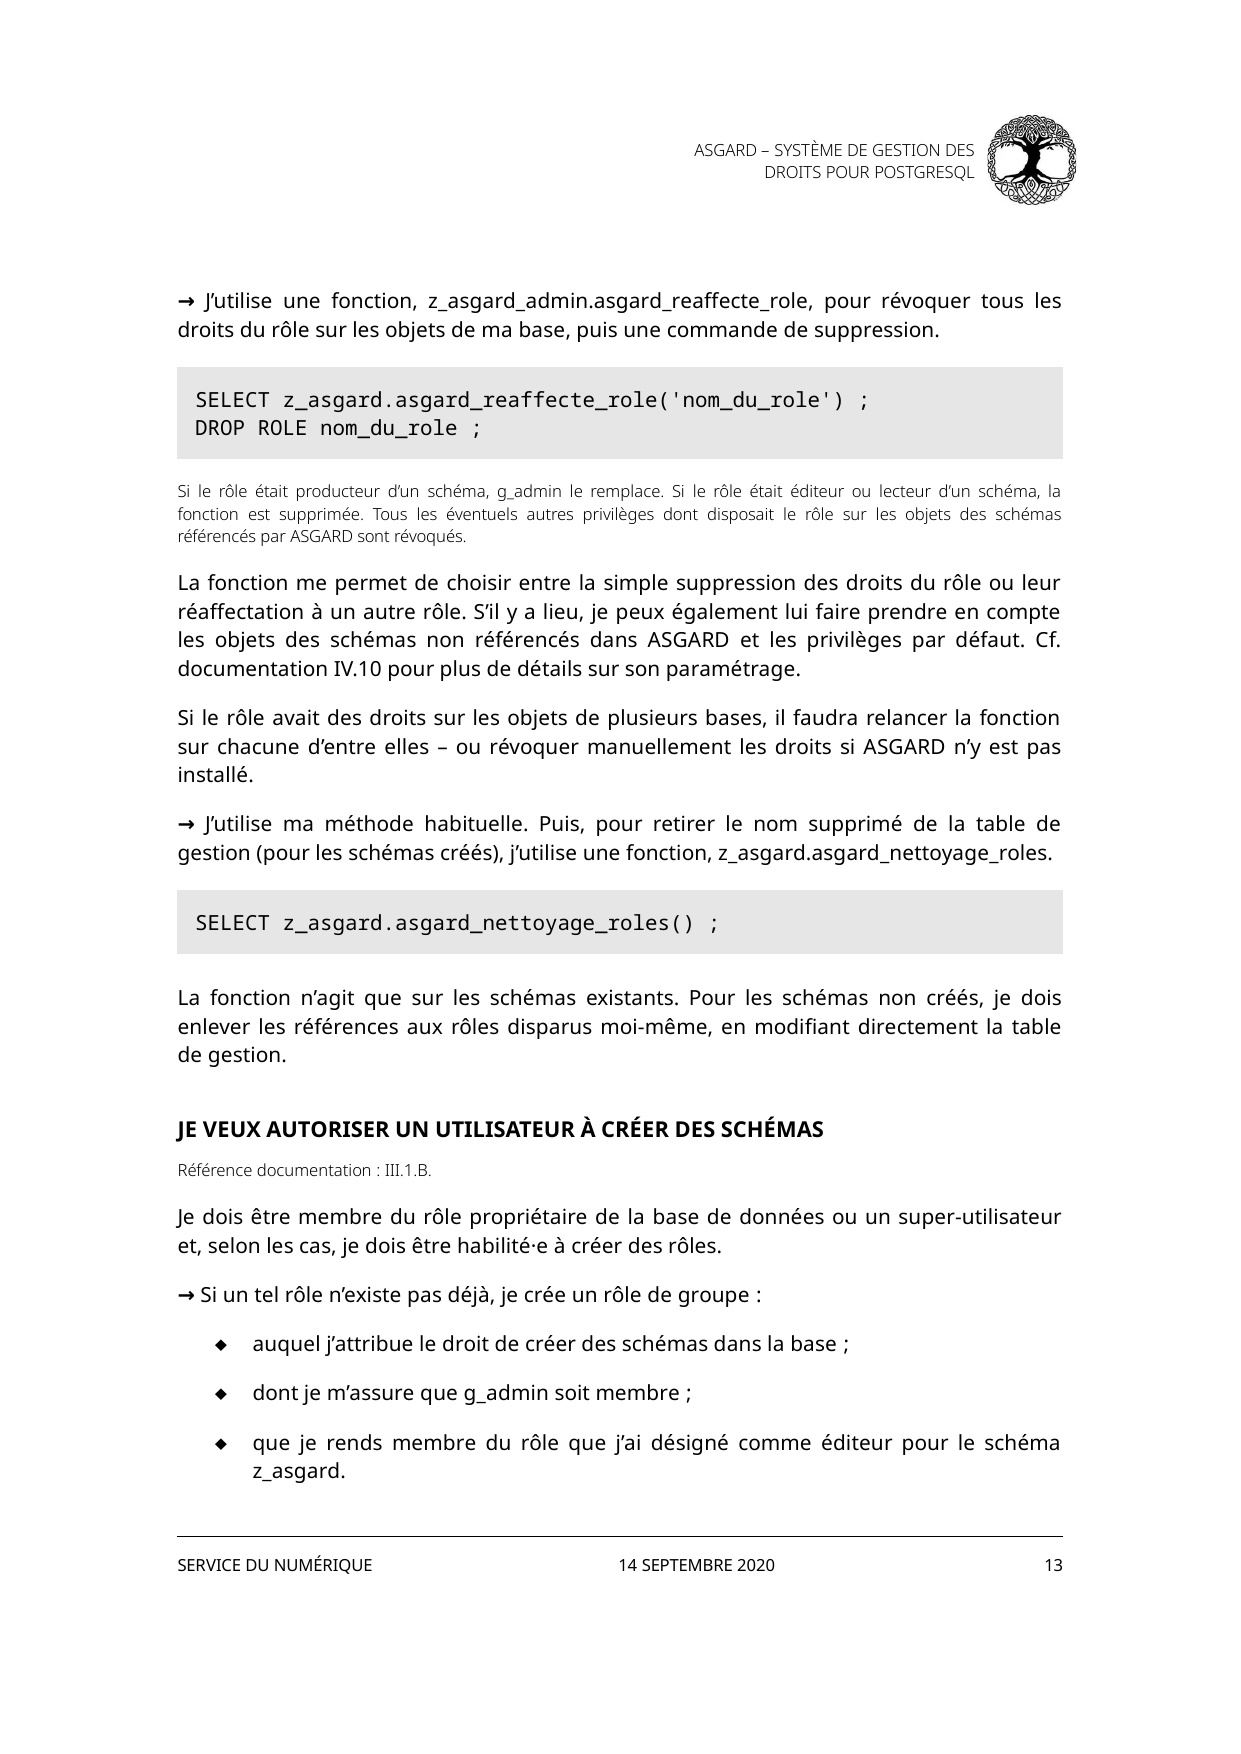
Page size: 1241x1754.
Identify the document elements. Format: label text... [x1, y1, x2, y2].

text Si le rôle était producteur d’un schéma, g_admin le remplace. Si le rôle était éditeur ou lecteur d’un schéma, la fonction est supprimée. Tous les éventuels autres privilèges dont disposait le rôle sur les objets des schémas référencés par ASGARD sont révoqués. [177, 480, 1063, 548]
subtitle Je veux autoriser un utilisateur à créer des schémas [177, 1108, 1063, 1147]
list dont je m’assure que g_admin soit membre ; [215, 1378, 1063, 1407]
text La fonction n’agit que sur les schémas existants. Pour les schémas non créés, je dois enlever les références aux rôles disparus moi-même, en modifiant directement la table de gestion. [177, 983, 1063, 1069]
picture [987, 115, 1077, 205]
text Je dois être membre du rôle propriétaire de la base de données ou un super-utilisateur et, selon les cas, je dois être habilité·e à créer des rôles. [177, 1202, 1063, 1259]
list que je rends membre du rôle que j’ai désigné comme éditeur pour le schéma z_asgard. [215, 1427, 1063, 1484]
text DROP ROLE nom_du_role ; [177, 413, 1063, 459]
text Référence documentation : III.1.B. [177, 1159, 1063, 1182]
list auquel j’attribue le droit de créer des schémas dans la base ; [215, 1329, 1063, 1358]
text SELECT z_asgard.asgard_nettoyage_roles() ; [177, 890, 1063, 954]
text → J’utilise ma méthode habituelle. Puis, pour retirer le nom supprimé de la table de gestion (pour les schémas créés), j’utilise une fonction, z_asgard.asgard_nettoyage_roles. [177, 809, 1063, 866]
text Si le rôle avait des droits sur les objets de plusieurs bases, il faudra relancer la fonction sur chacune d’entre elles – ou révoquer manuellement les droits si ASGARD n’y est pas installé. [177, 703, 1063, 789]
text → Si un tel rôle n’existe pas déjà, je crée un rôle de groupe : [177, 1280, 1063, 1308]
text La fonction me permet de choisir entre la simple suppression des droits du rôle ou leur réaffectation à un autre rôle. S’il y a lieu, je peux également lui faire prendre en compte les objets des schémas non référencés dans ASGARD et les privilèges par défaut. Cf. documentation IV.10 pour plus de détails sur son paramétrage. [177, 568, 1063, 682]
text SELECT z_asgard.asgard_reaffecte_role('nom_du_role') ; [177, 367, 1063, 413]
text → J’utilise une fonction, z_asgard_admin.asgard_reaffecte_role, pour révoquer tous les droits du rôle sur les objets de ma base, puis une commande de suppression. [177, 286, 1063, 343]
